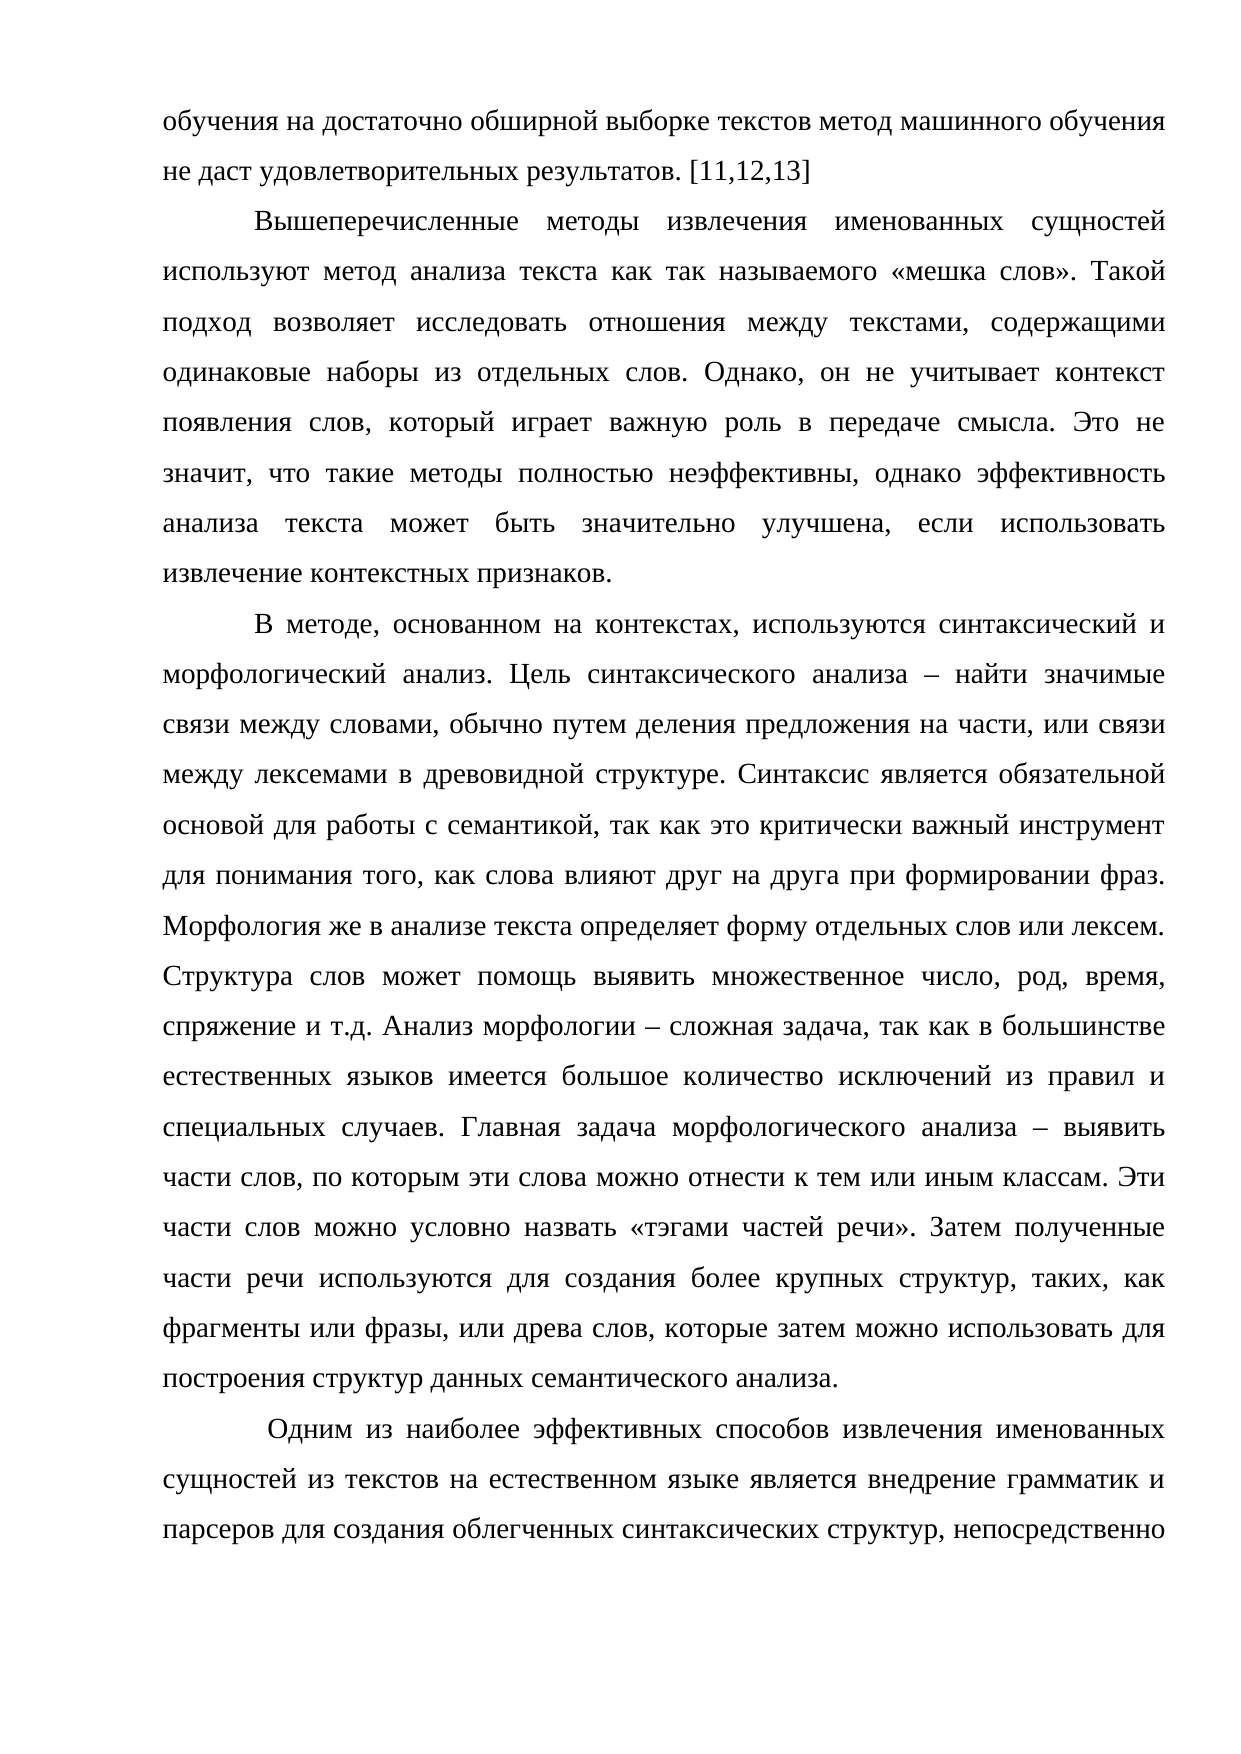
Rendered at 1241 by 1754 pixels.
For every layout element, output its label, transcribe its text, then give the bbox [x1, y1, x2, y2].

text Вышеперечисленные методы извлечения именованных сущностей используют метод анализа текста как так называемого «мешка слов». Такой подход возволяет исследовать отношения между текстами, содержащими одинаковые наборы из отдельных слов. Однако, он не учитывает контекст появления слов, который играет важную роль в передаче смысла. Это не значит, что такие методы полностью неэффективны, однако эффективность анализа текста может быть значительно улучшена, если использовать извлечение контекстных признаков. [162, 203, 1166, 589]
text обучения на достаточно обширной выборке текстов метод машинного обучения не даст удовлетворительных результатов. [11,12,13] [162, 103, 1166, 186]
text Одним из наиболее эффективных способов извлечения именованных сущностей из текстов на естественном языке является внедрение грамматик и парсеров для создания облегченных синтаксических структур, непосредственно [162, 1411, 1166, 1545]
text В методе, основанном на контекстах, используются синтаксический и морфологический анализ. Цель синтаксического анализа – найти значимые связи между словами, обычно путем деления предложения на части, или связи между лексемами в древовидной структуре. Синтаксис является обязательной основой для работы с семантикой, так как это критически важный инструмент для понимания того, как слова влияют друг на друга при формировании фраз. Морфология же в анализе текста определяет форму отдельных слов или лексем. Структура слов может помощь выявить множественное число, род, время, спряжение и т.д. Анализ морфологии – сложная задача, так как в большинстве естественных языков имеется большое количество исключений из правил и специальных случаев. Главная задача морфологического анализа – выявить части слов, по которым эти слова можно отнести к тем или иным классам. Эти части слов можно условно назвать «тэгами частей речи». Затем полученные части речи используются для создания более крупных структур, таких, как фрагменты или фразы, или древа слов, которые затем можно использовать для построения структур данных семантического анализа. [162, 606, 1166, 1394]
